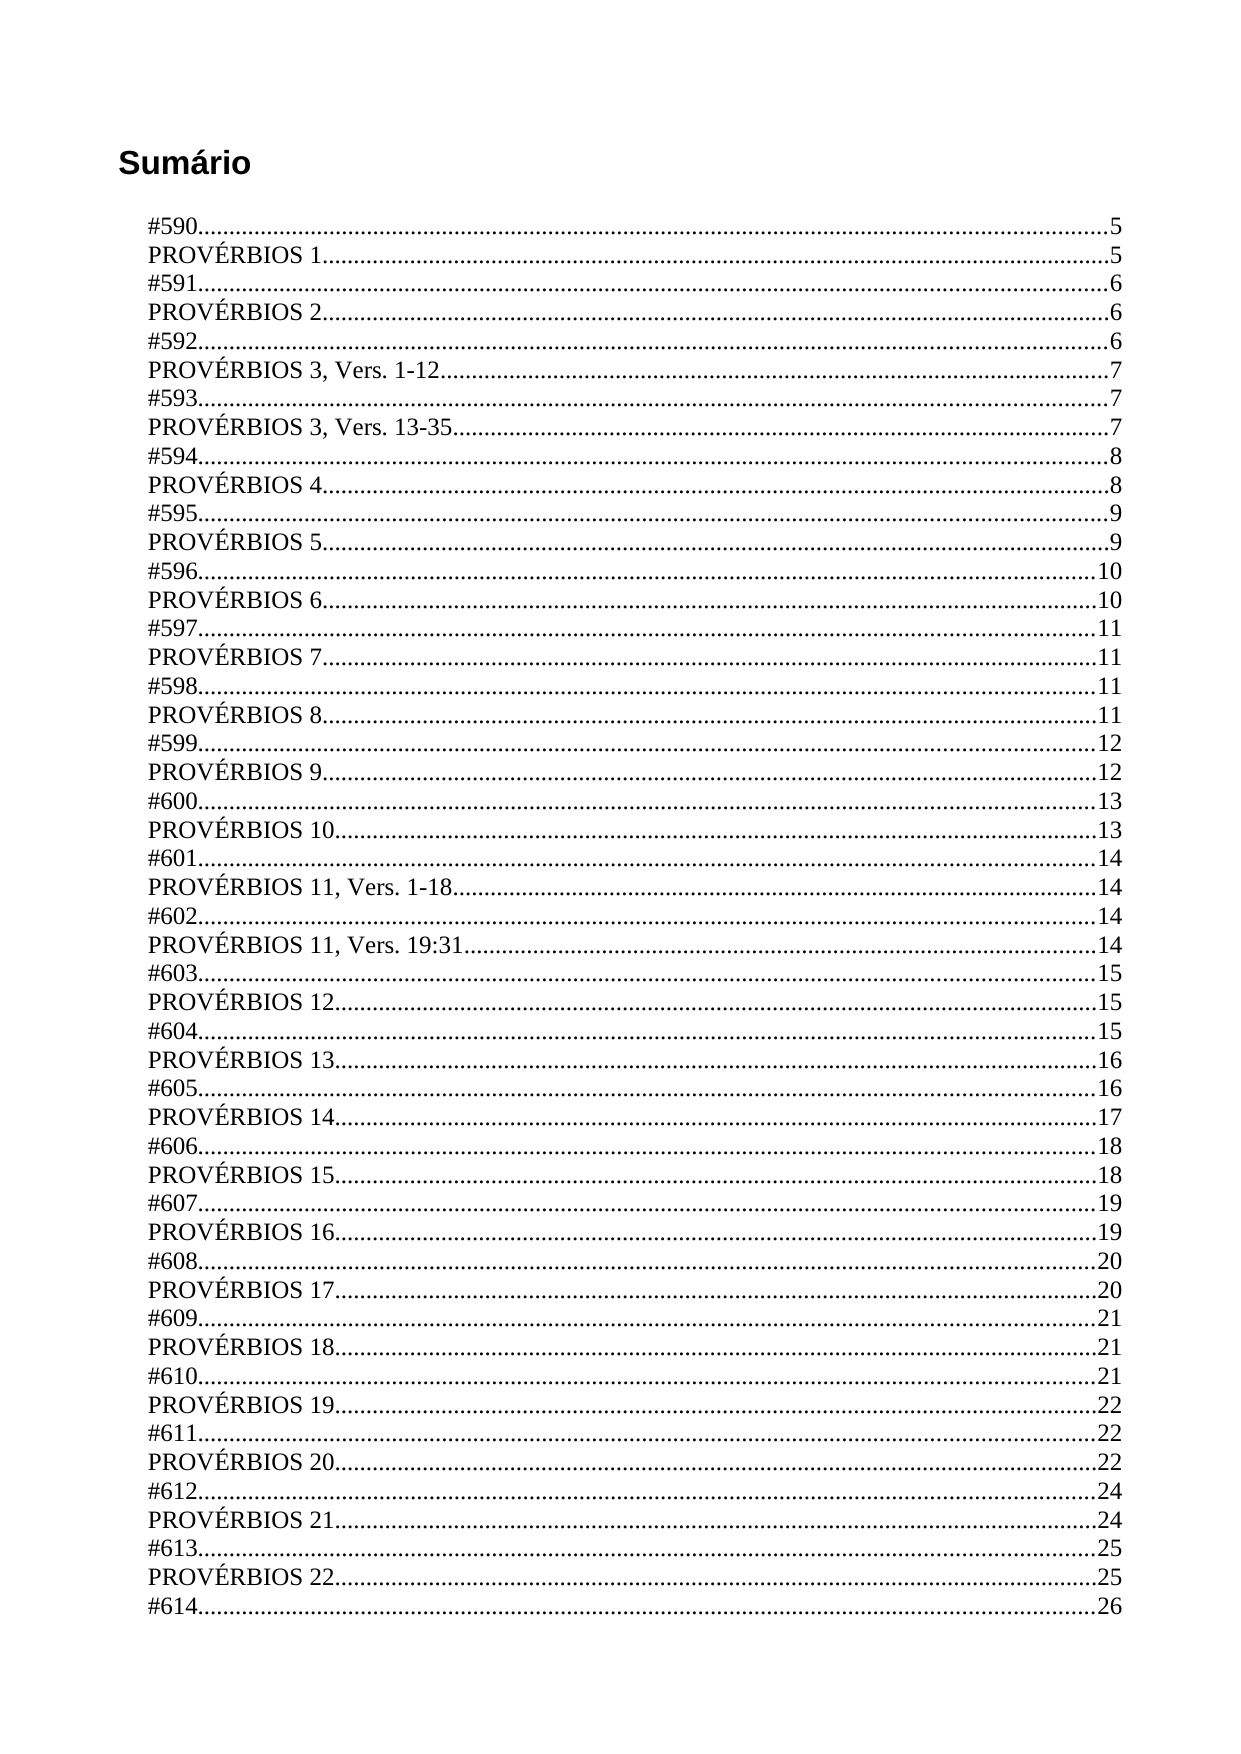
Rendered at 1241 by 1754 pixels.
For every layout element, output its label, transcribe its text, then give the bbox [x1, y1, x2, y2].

text PROVÉRBIOS 17 20 [148, 1275, 1122, 1303]
text #595 9 [148, 498, 1122, 527]
text #609 21 [148, 1303, 1122, 1332]
text #612 24 [148, 1476, 1122, 1505]
text PROVÉRBIOS 6 10 [148, 585, 1122, 613]
text PROVÉRBIOS 7 11 [148, 642, 1122, 671]
text #597 11 [148, 613, 1122, 642]
text #605 16 [148, 1073, 1122, 1102]
text PROVÉRBIOS 16 19 [148, 1217, 1122, 1246]
text #601 14 [148, 843, 1122, 872]
text PROVÉRBIOS 15 18 [148, 1160, 1122, 1188]
text #602 14 [148, 901, 1122, 930]
text #608 20 [148, 1246, 1122, 1275]
text PROVÉRBIOS 13 16 [148, 1045, 1122, 1073]
text PROVÉRBIOS 19 22 [148, 1390, 1122, 1418]
text PROVÉRBIOS 8 11 [148, 700, 1122, 728]
text #614 26 [148, 1591, 1122, 1620]
text #607 19 [148, 1188, 1122, 1217]
text #592 6 [148, 326, 1122, 355]
text PROVÉRBIOS 3, Vers. 13-35 7 [148, 412, 1122, 441]
text PROVÉRBIOS 21 24 [148, 1505, 1122, 1533]
text PROVÉRBIOS 11, Vers. 19:31 14 [148, 930, 1122, 958]
text #596 10 [148, 556, 1122, 585]
text #611 22 [148, 1418, 1122, 1447]
text PROVÉRBIOS 12 15 [148, 987, 1122, 1016]
text PROVÉRBIOS 14 17 [148, 1102, 1122, 1131]
text #606 18 [148, 1131, 1122, 1160]
text #591 6 [148, 268, 1122, 297]
text #590 5 [148, 211, 1122, 240]
text #600 13 [148, 786, 1122, 815]
text #598 11 [148, 671, 1122, 700]
text #599 12 [148, 728, 1122, 757]
text PROVÉRBIOS 2 6 [148, 297, 1122, 326]
subtitle Sumário [118, 143, 1122, 182]
text PROVÉRBIOS 5 9 [148, 527, 1122, 556]
text PROVÉRBIOS 9 12 [148, 757, 1122, 786]
text #613 25 [148, 1533, 1122, 1562]
text #603 15 [148, 958, 1122, 987]
text #593 7 [148, 383, 1122, 412]
text PROVÉRBIOS 3, Vers. 1-12 7 [148, 355, 1122, 383]
text PROVÉRBIOS 1 5 [148, 240, 1122, 268]
text #594 8 [148, 441, 1122, 470]
text #604 15 [148, 1016, 1122, 1045]
text PROVÉRBIOS 10 13 [148, 815, 1122, 843]
text PROVÉRBIOS 11, Vers. 1-18 14 [148, 872, 1122, 901]
text PROVÉRBIOS 22 25 [148, 1562, 1122, 1591]
text PROVÉRBIOS 18 21 [148, 1332, 1122, 1361]
text PROVÉRBIOS 4 8 [148, 470, 1122, 498]
text #610 21 [148, 1361, 1122, 1390]
text PROVÉRBIOS 20 22 [148, 1447, 1122, 1476]
